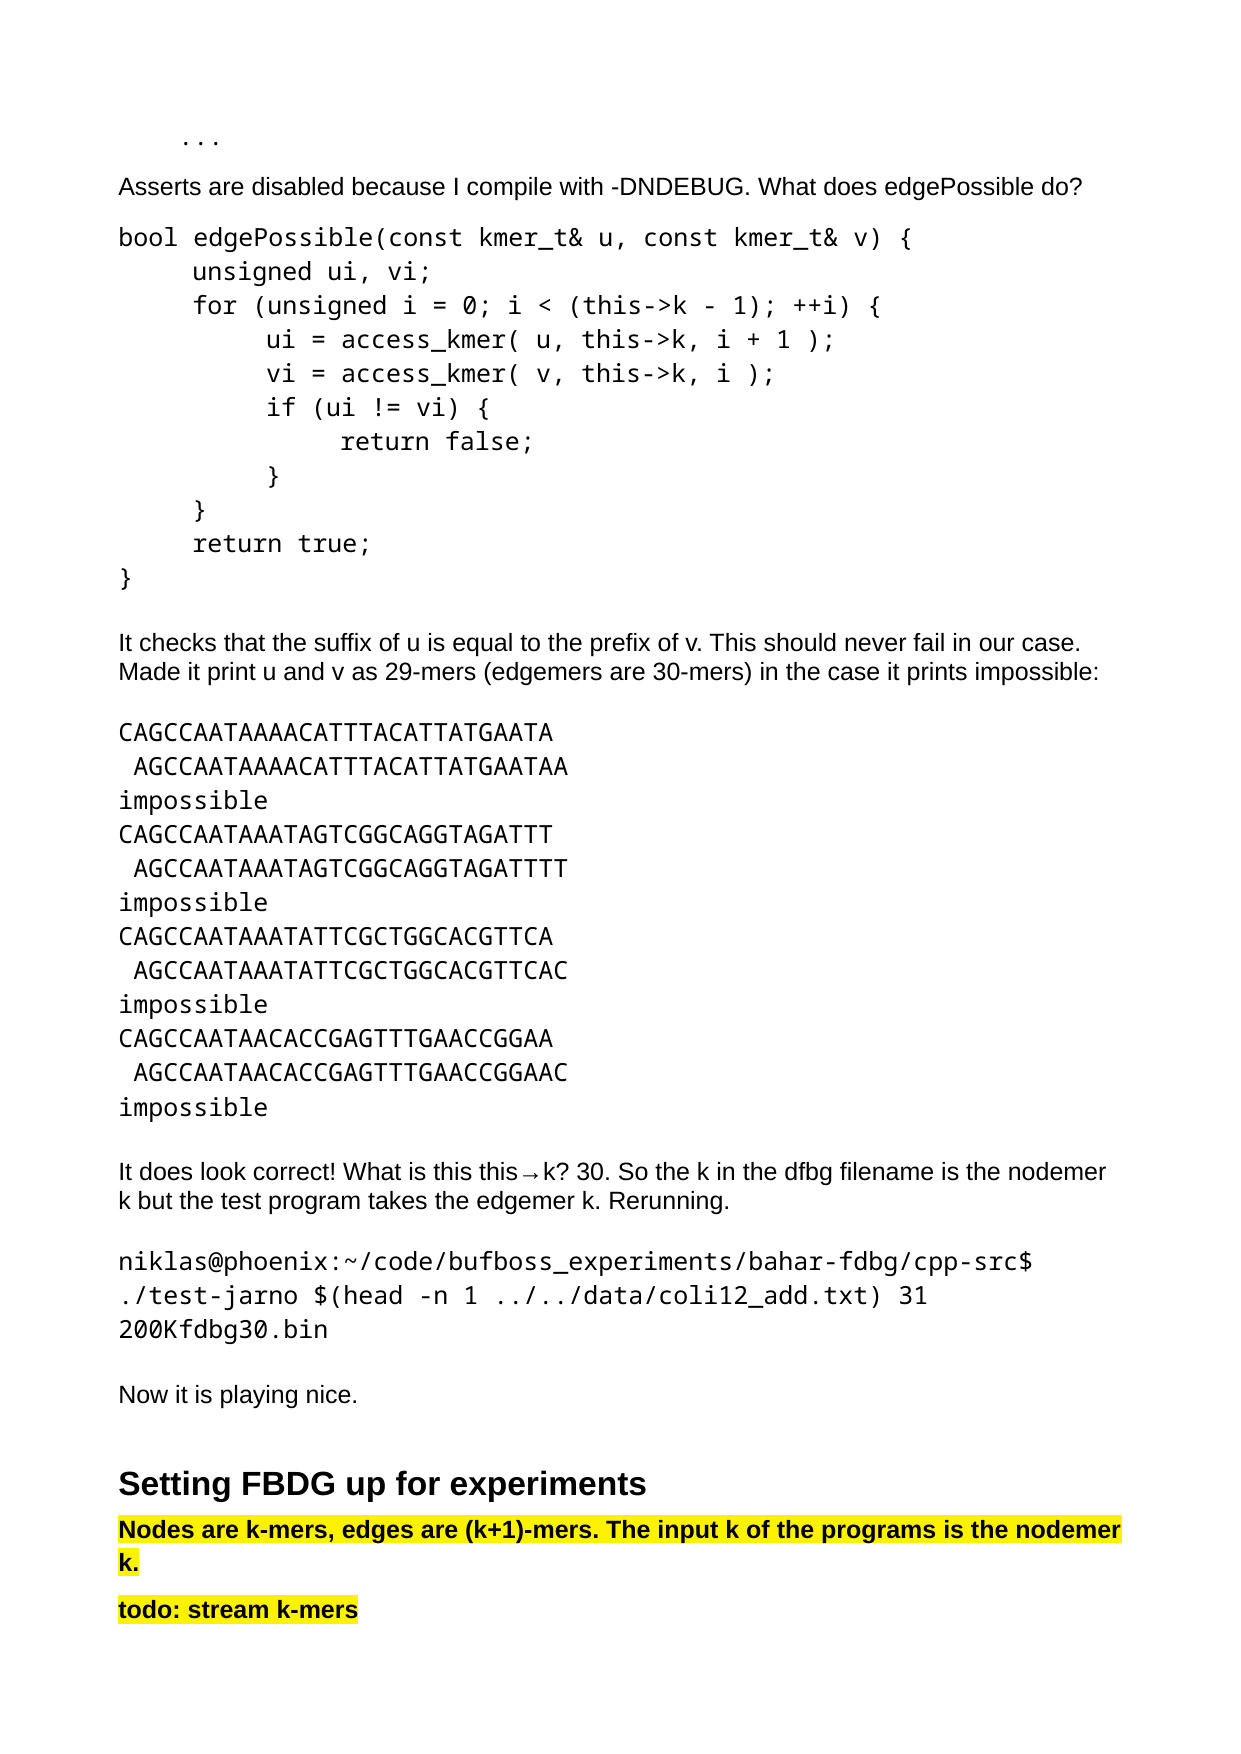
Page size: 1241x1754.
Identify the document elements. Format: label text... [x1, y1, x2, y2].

text Now it is playing nice. [118, 1380, 1122, 1408]
text } [118, 458, 1122, 492]
text vi = access_kmer( v, this->k, i ); [118, 356, 1122, 390]
text Nodes are k-mers, edges are (k+1)-mers. The input k of the programs is the nodemer k. [118, 1514, 1122, 1576]
text unsigned ui, vi; [118, 253, 1122, 288]
text Asserts are disabled because I compile with -DNDEBUG. What does edgePossible do? [118, 172, 1122, 201]
subtitle Setting FBDG up for experiments [118, 1463, 1122, 1502]
text ... [118, 118, 1122, 152]
text AGCCAATAAATAGTCGGCAGGTAGATTTT [118, 851, 1122, 885]
text AGCCAATAACACCGAGTTTGAACCGGAAC [118, 1055, 1122, 1089]
text It checks that the suffix of u is equal to the prefix of v. This should never fail in our case. Made it print u and v as 29-mers (edgemers are 30-mers) in the case it prints impossible: [118, 628, 1122, 686]
text It does look correct! What is this this→k? 30. So the k in the dfbg filename is the nodemer k but the test program takes the edgemer k. Rerunning. [118, 1157, 1122, 1215]
text ui = access_kmer( u, this->k, i + 1 ); [118, 322, 1122, 356]
text impossible [118, 987, 1122, 1021]
text CAGCCAATAAAACATTTACATTATGAATA [118, 714, 1122, 748]
text CAGCCAATAAATATTCGCTGGCACGTTCA [118, 919, 1122, 953]
text AGCCAATAAAACATTTACATTATGAATAA [118, 748, 1122, 783]
text impossible [118, 783, 1122, 817]
text impossible [118, 1089, 1122, 1123]
text impossible [118, 885, 1122, 919]
text CAGCCAATAAATAGTCGGCAGGTAGATTT [118, 817, 1122, 851]
text for (unsigned i = 0; i < (this->k - 1); ++i) { [118, 288, 1122, 322]
text bool edgePossible(const kmer_t& u, const kmer_t& v) { [118, 219, 1122, 253]
text AGCCAATAAATATTCGCTGGCACGTTCAC [118, 953, 1122, 987]
text } [118, 560, 1122, 594]
text niklas@phoenix:~/code/bufboss_experiments/bahar-fdbg/cpp-src$ ./test-jarno $(head -n 1 ../../data/coli12_add.txt) 31 200Kfdbg30.bin [118, 1243, 1122, 1346]
text todo: stream k-mers [118, 1595, 1122, 1624]
text return true; [118, 526, 1122, 560]
text CAGCCAATAACACCGAGTTTGAACCGGAA [118, 1021, 1122, 1055]
text } [118, 492, 1122, 526]
text if (ui != vi) { [118, 390, 1122, 424]
text return false; [118, 424, 1122, 458]
